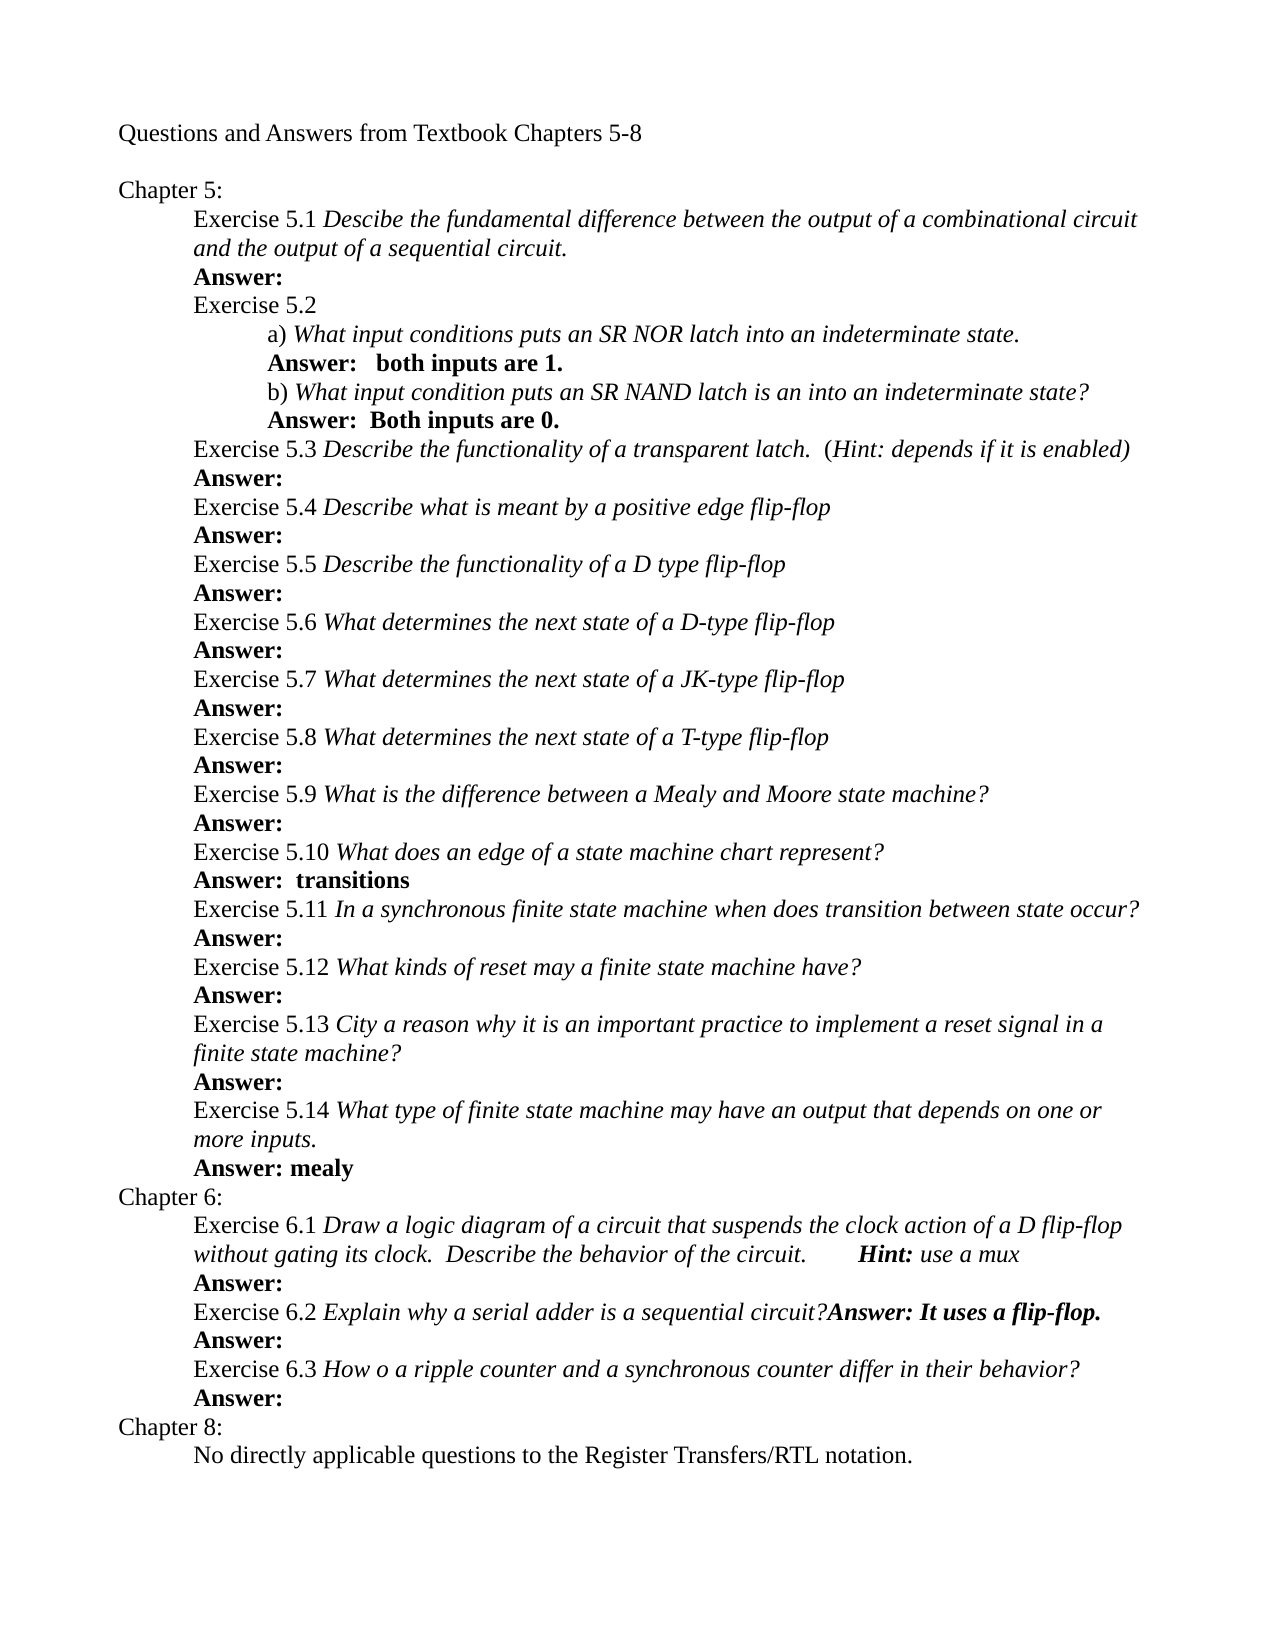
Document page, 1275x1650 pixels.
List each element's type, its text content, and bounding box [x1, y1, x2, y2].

text Chapter 5: [118, 176, 1157, 204]
text Answer: [193, 636, 1157, 664]
text Chapter 6: [118, 1182, 1157, 1211]
text Answer: transitions [193, 866, 1157, 894]
text b) What input condition puts an SR NAND latch is an into an indeterminate state? [193, 377, 1157, 406]
text Exercise 5.1 Descibe the fundamental difference between the output of a combinational circuit and the output of a sequential circuit. [193, 204, 1157, 262]
text Exercise 5.12 What kinds of reset may a finite state machine have? [193, 952, 1157, 981]
text Answer: [193, 262, 1157, 291]
text Exercise 6.3 How o a ripple counter and a synchronous counter differ in their behavior? [193, 1354, 1157, 1383]
text Answer: [193, 1383, 1157, 1412]
text Answer: Both inputs are 0. [193, 406, 1157, 434]
text Exercise 5.11 In a synchronous finite state machine when does transition between state occur? [193, 894, 1157, 923]
text Exercise 5.3 Describe the functionality of a transparent latch. (Hint: depends if it is enabled) [193, 434, 1157, 463]
text Answer: [193, 463, 1157, 492]
text Answer: [193, 578, 1157, 607]
text No directly applicable questions to the Register Transfers/RTL notation. [193, 1441, 1157, 1469]
text Answer: [193, 1067, 1157, 1096]
text Answer: [193, 1268, 1157, 1297]
text Answer: mealy [193, 1153, 1157, 1182]
text Exercise 5.10 What does an edge of a state machine chart represent? [193, 837, 1157, 866]
text Exercise 5.9 What is the difference between a Mealy and Moore state machine? [193, 779, 1157, 808]
text Exercise 5.7 What determines the next state of a JK-type flip-flop [193, 664, 1157, 693]
text a) What input conditions puts an SR NOR latch into an indeterminate state. [193, 319, 1157, 348]
text Answer: [193, 521, 1157, 549]
text Exercise 5.13 City a reason why it is an important practice to implement a reset signal in a finite state machine? [193, 1009, 1157, 1067]
text Answer: [193, 923, 1157, 952]
text Chapter 8: [118, 1412, 1157, 1441]
text Answer: [193, 981, 1157, 1009]
text Answer: [193, 808, 1157, 837]
text Exercise 5.14 What type of finite state machine may have an output that depends on one or more inputs. [193, 1096, 1157, 1153]
text Answer: [193, 751, 1157, 779]
text Exercise 5.4 Describe what is meant by a positive edge flip-flop [193, 492, 1157, 521]
text Exercise 5.2 [193, 291, 1157, 319]
text Answer: [193, 1326, 1157, 1354]
text Exercise 5.5 Describe the functionality of a D type flip-flop [193, 549, 1157, 578]
text Exercise 5.8 What determines the next state of a T-type flip-flop [193, 722, 1157, 751]
text Questions and Answers from Textbook Chapters 5-8 [118, 118, 1157, 147]
text Exercise 6.1 Draw a logic diagram of a circuit that suspends the clock action of a D flip-flop without gating its clock. Describe the behavior of the circuit. Hint: use a mux [193, 1211, 1157, 1268]
text Answer: both inputs are 1. [193, 348, 1157, 377]
text Exercise 5.6 What determines the next state of a D-type flip-flop [193, 607, 1157, 636]
text Exercise 6.2 Explain why a serial adder is a sequential circuit?Answer: It uses a flip-flop. [193, 1297, 1157, 1326]
text Answer: [193, 693, 1157, 722]
